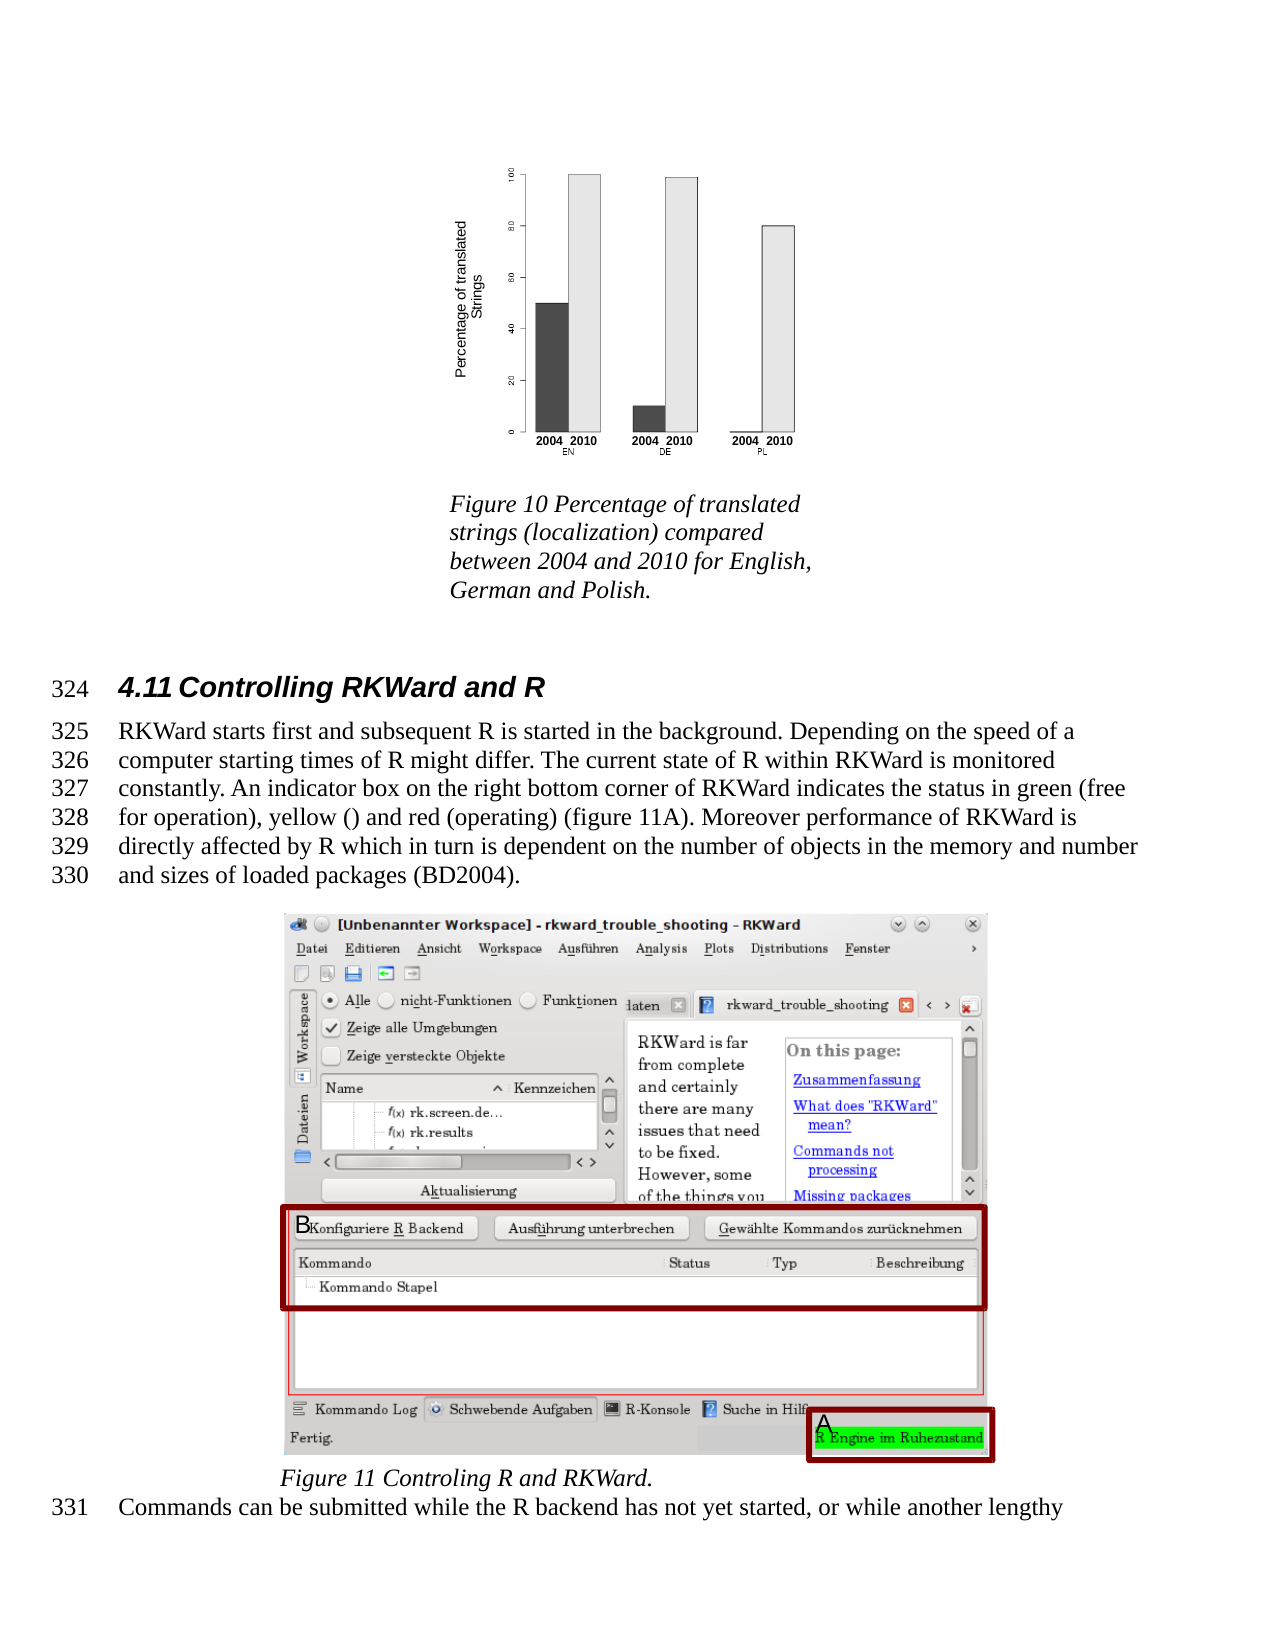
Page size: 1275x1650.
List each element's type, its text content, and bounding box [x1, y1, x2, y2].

text [988, 913, 995, 1407]
text [280, 913, 284, 1204]
subtitle Controlling RKWard and R [118, 670, 1157, 703]
text Figure 11 Controling R and RKWard. [280, 1311, 995, 1492]
text Figure 10 Percentage of translated strings (localization) compared between 2004 and 2010 for English, German and Polish. [449, 131, 826, 604]
text RKWard starts first and subsequent R is started in the background. Depending on the speed of a computer starting times of R might differ. The current state of R within RKWard is monitored constantly. An indicator box on the right bottom corner of RKWard indicates the status in green (free for operation), yellow () and red (operating) (figure 11A). Moreover performance of RKWard is directly affected by R which in turn is dependent on the number of objects in the memory and number and sizes of loaded packages (BD2004). [118, 716, 1157, 888]
text Commands can be submitted while the R backend has not yet started, or while another lengthy [118, 901, 1157, 1521]
